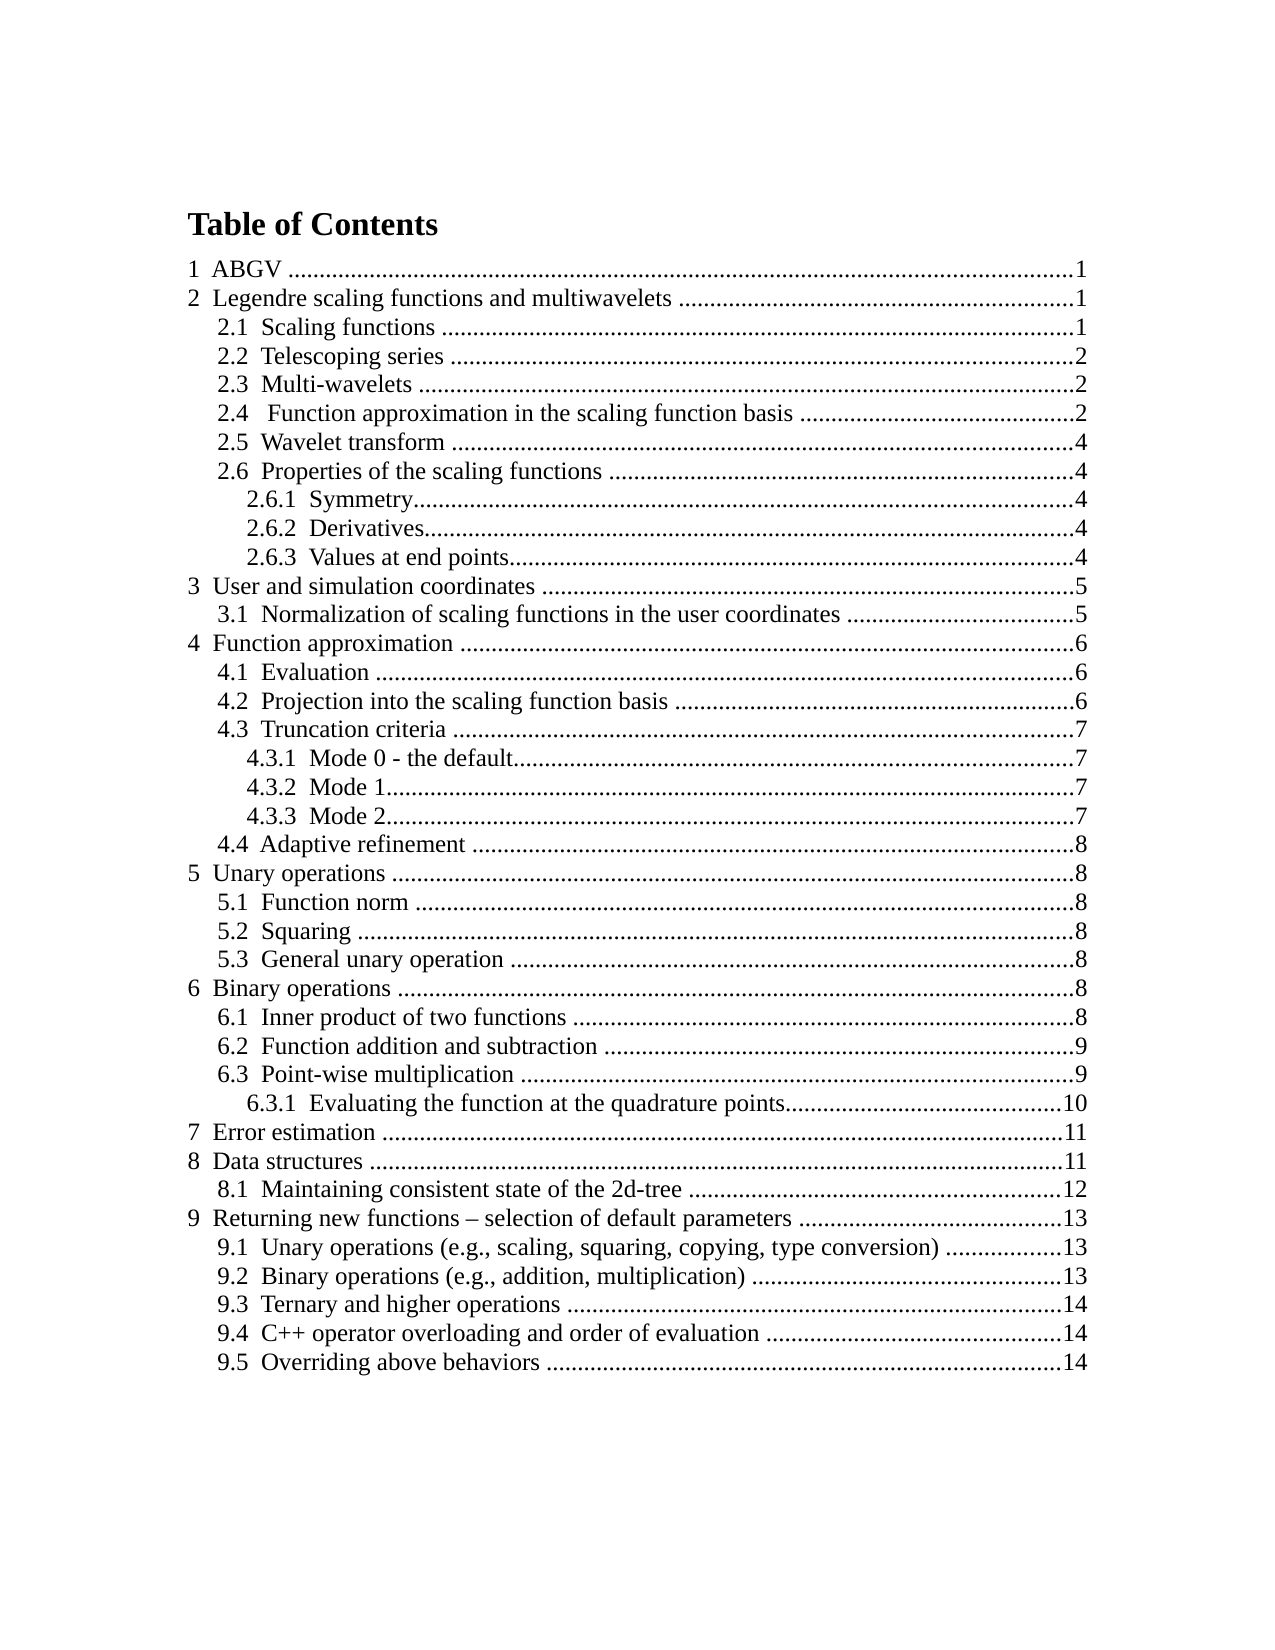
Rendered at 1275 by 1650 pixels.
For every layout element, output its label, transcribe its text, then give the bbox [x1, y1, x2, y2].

text 2.6.3 Values at end points 4 [246, 542, 1087, 571]
text 2.2 Telescoping series 2 [217, 341, 1087, 369]
text 7 Error estimation 11 [187, 1117, 1087, 1146]
text 4.3.3 Mode 2 7 [246, 801, 1087, 829]
text 9.3 Ternary and higher operations 14 [217, 1289, 1087, 1318]
text 3 User and simulation coordinates 5 [187, 571, 1087, 599]
text 5.3 General unary operation 8 [217, 944, 1087, 973]
text 9 Returning new functions – selection of default parameters 13 [187, 1203, 1087, 1232]
text 9.2 Binary operations (e.g., addition, multiplication) 13 [217, 1261, 1087, 1289]
text 6.2 Function addition and subtraction 9 [217, 1031, 1087, 1059]
text 4.3 Truncation criteria 7 [217, 714, 1087, 743]
text 8.1 Maintaining consistent state of the 2d-tree 12 [217, 1174, 1087, 1203]
text 6.1 Inner product of two functions 8 [217, 1002, 1087, 1031]
text 3.1 Normalization of scaling functions in the user coordinates 5 [217, 599, 1087, 628]
text 1 ABGV 1 [187, 254, 1087, 283]
text 2.5 Wavelet transform 4 [217, 427, 1087, 456]
text 4.2 Projection into the scaling function basis 6 [217, 686, 1087, 714]
text 4.3.1 Mode 0 - the default 7 [246, 743, 1087, 772]
text 2.3 Multi-wavelets 2 [217, 369, 1087, 398]
text 4 Function approximation 6 [187, 628, 1087, 657]
text 4.1 Evaluation 6 [217, 657, 1087, 686]
text 4.3.2 Mode 1 7 [246, 772, 1087, 801]
text 2.4 Function approximation in the scaling function basis 2 [217, 398, 1087, 427]
text 9.5 Overriding above behaviors 14 [217, 1347, 1087, 1376]
text 2.6.1 Symmetry 4 [246, 484, 1087, 513]
text 8 Data structures 11 [187, 1146, 1087, 1174]
text 5.2 Squaring 8 [217, 916, 1087, 944]
text 6.3 Point-wise multiplication 9 [217, 1059, 1087, 1088]
text 5 Unary operations 8 [187, 858, 1087, 887]
text 6.3.1 Evaluating the function at the quadrature points 10 [246, 1088, 1087, 1117]
text 2.6 Properties of the scaling functions 4 [217, 456, 1087, 484]
text 5.1 Function norm 8 [217, 887, 1087, 916]
text 2.6.2 Derivatives 4 [246, 513, 1087, 542]
text 9.4 C++ operator overloading and order of evaluation 14 [217, 1318, 1087, 1347]
text 6 Binary operations 8 [187, 973, 1087, 1002]
text 9.1 Unary operations (e.g., scaling, squaring, copying, type conversion) 13 [217, 1232, 1087, 1261]
text 4.4 Adaptive refinement 8 [217, 829, 1087, 858]
text 2.1 Scaling functions 1 [217, 312, 1087, 341]
subtitle Table of Contents [187, 204, 1087, 242]
text 2 Legendre scaling functions and multiwavelets 1 [187, 283, 1087, 312]
